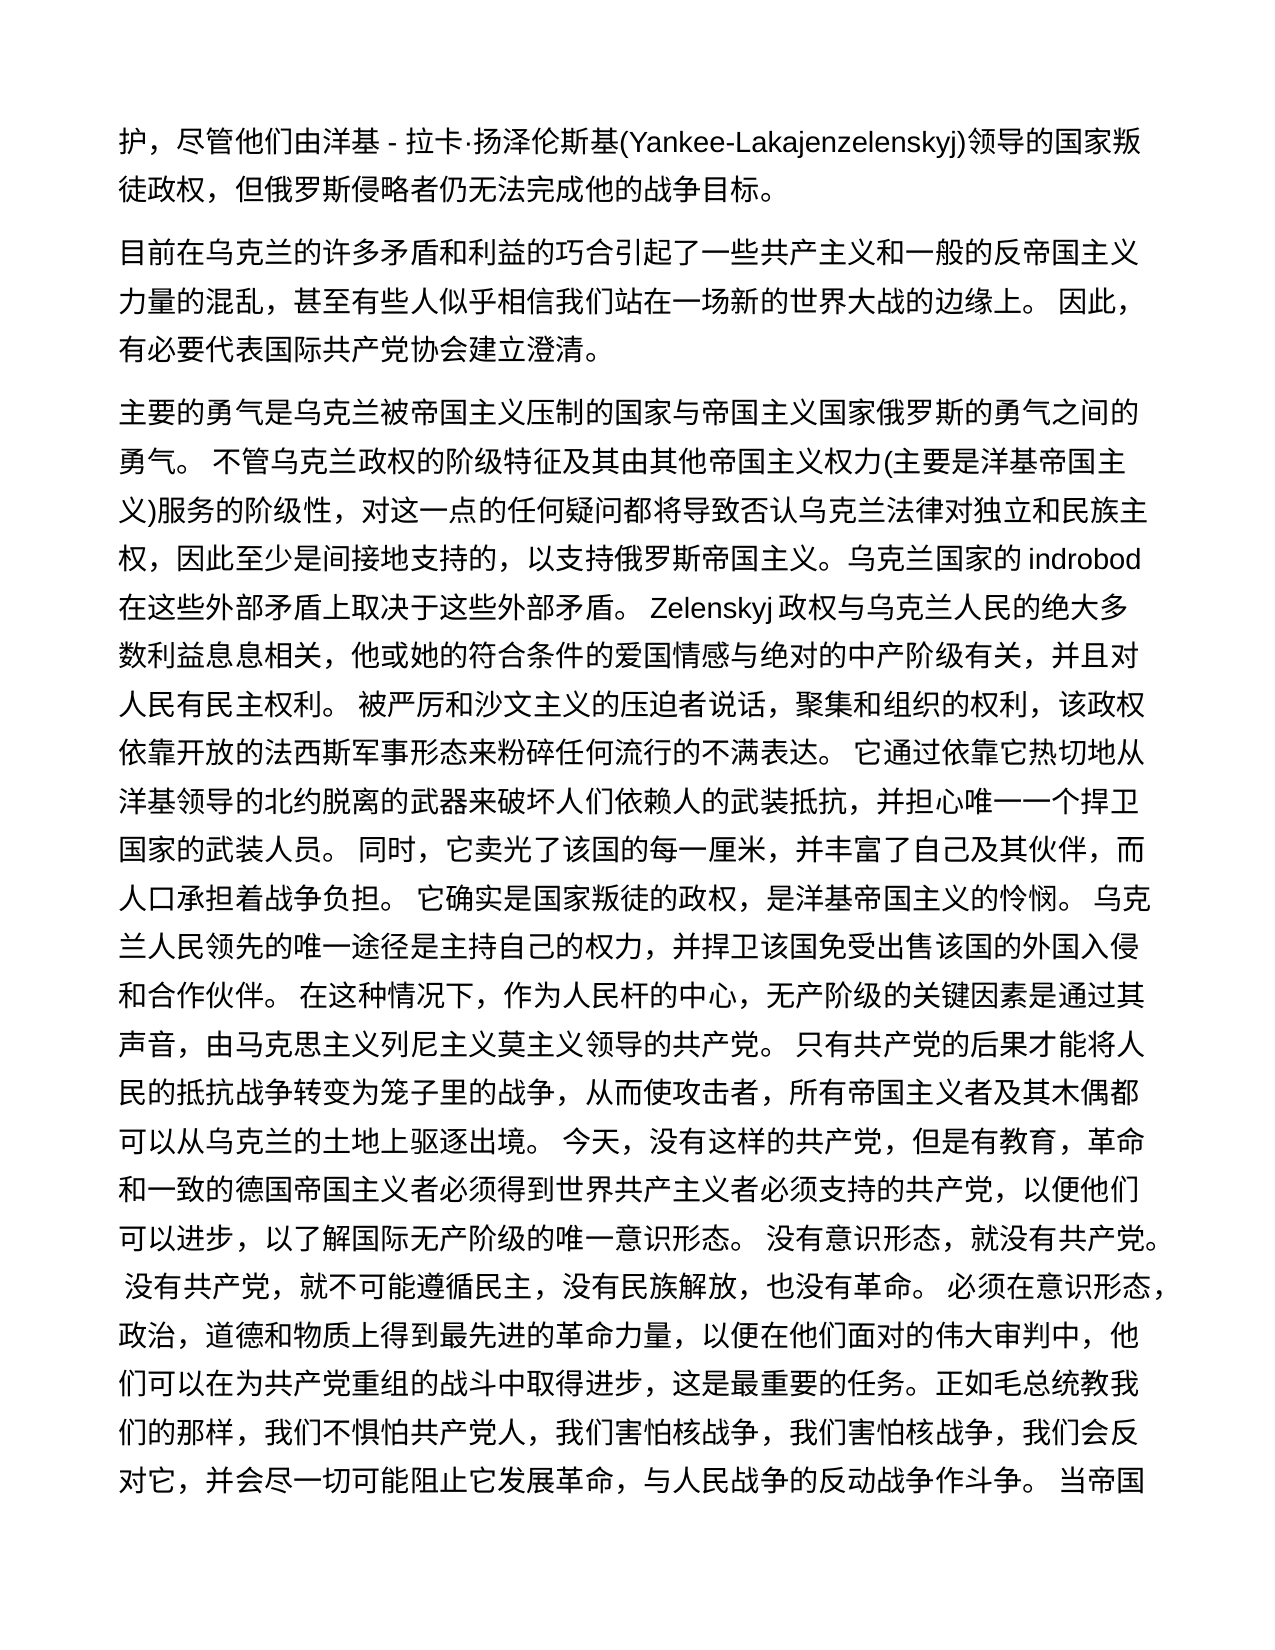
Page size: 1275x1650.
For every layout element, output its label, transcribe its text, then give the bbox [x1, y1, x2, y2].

text 目前在乌克兰的许多矛盾和利益的巧合引起了一些共产主义和一般的反帝国主义力量的混乱，甚至有些人似乎相信我们站在一场新的世界大战的边缘上。 因此，有必要代表国际共产党协会建立澄清。 [118, 230, 1157, 369]
text 主要的勇气是乌克兰被帝国主义压制的国家与帝国主义国家俄罗斯的勇气之间的勇气。 不管乌克兰政权的阶级特征及其由其他帝国主义权力(主要是洋基帝国主义)服务的阶级性，对这一点的任何疑问都将导致否认乌克兰法律对独立和民族主权，因此至少是间接地支持的，以支持俄罗斯帝国主义。乌克兰国家的indrobod在这些外部矛盾上取决于这些外部矛盾。 Zelenskyj政权与乌克兰人民的绝大多数利益息息相关，他或她的符合条件的爱国情感与绝对的中产阶级有关，并且对人民有民主权利。 被严厉和沙文主义的压迫者说话，聚集和组织的权利，该政权依靠开放的法西斯军事形态来粉碎任何流行的不满表达。 它通过依靠它热切地从洋基领导的北约脱离的武器来破坏人们依赖人的武装抵抗，并担心唯一一个捍卫国家的武装人员。 同时，它卖光了该国的每一厘米，并丰富了自己及其伙伴，而人口承担着战争负担。 它确实是国家叛徒的政权，是洋基帝国主义的怜悯。 乌克兰人民领先的唯一途径是主持自己的权力，并捍卫该国免受出售该国的外国入侵和合作伙伴。 在这种情况下，作为人民杆的中心，无产阶级的关键因素是通过其声音，由马克思主义列尼主义莫主义领导的共产党。 只有共产党的后果才能将人民的抵抗战争转变为笼子里的战争，从而使攻击者，所有帝国主义者及其木偶都可以从乌克兰的土地上驱逐出境。 今天，没有这样的共产党，但是有教育，革命和一致的德国帝国主义者必须得到世界共产主义者必须支持的共产党，以便他们可以进步，以了解国际无产阶级的唯一意识形态。 没有意识形态，就没有共产党。 没有共产党，就不可能遵循民主，没有民族解放，也没有革命。 必须在意识形态，政治，道德和物质上得到最先进的革命力量，以便在他们面对的伟大审判中，他们可以在为共产党重组的战斗中取得进步，这是最重要的任务。正如毛总统教我们的那样，我们不惧怕共产党人，我们害怕核战争，我们害怕核战争，我们会反对它，并会尽一切可能阻止它发展革命，与人民战争的反动战争作斗争。 当帝国主义侵略和帝国主义者的温暖者时，维亚里格必须忘记这一点。 帝国主义侵略必须在民间战争中被击败。 [118, 390, 1157, 1500]
text 护，尽管他们由洋基 - 拉卡·扬泽伦斯基(Yankee-Lakajenzelenskyj)领导的国家叛徒政权，但俄罗斯侵略者仍无法完成他的战争目标。 [118, 118, 1157, 209]
